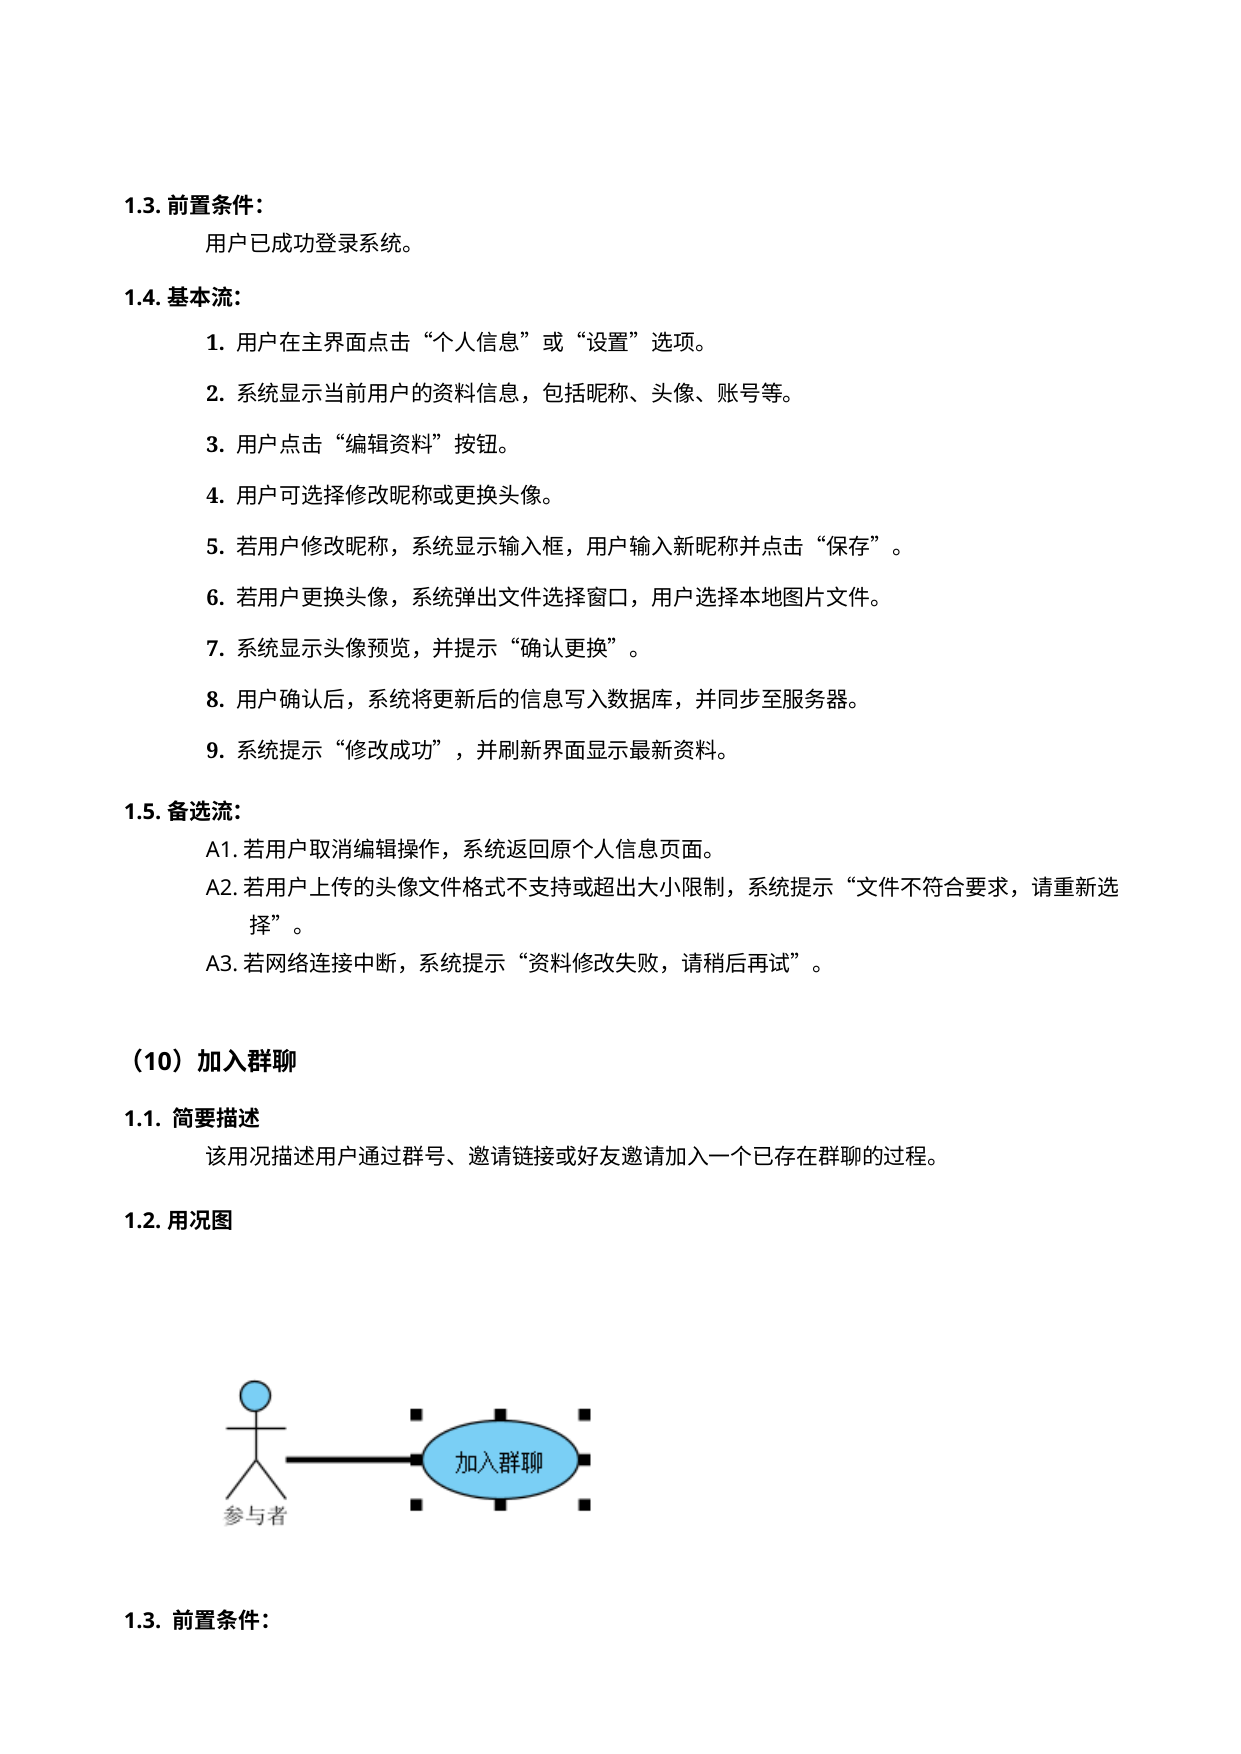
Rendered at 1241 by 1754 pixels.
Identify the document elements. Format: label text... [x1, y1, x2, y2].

subtitle 前置条件： [118, 1302, 1122, 1634]
subtitle （10）加入群聊 [118, 1000, 1122, 1078]
subtitle 基本流： [118, 280, 1122, 312]
subtitle 简要描述 [118, 1101, 1122, 1133]
list 用户可选择修改昵称或更换头像。 [162, 478, 1122, 509]
subtitle 用况图 [118, 1203, 1122, 1235]
list 用户确认后，系统将更新后的信息写入数据库，并同步至服务器。 [162, 682, 1122, 714]
list 系统显示头像预览，并提示“确认更换”。 [162, 631, 1122, 663]
list 系统提示“修改成功”，并刷新界面显示最新资料。 [162, 733, 1122, 765]
list 系统显示当前用户的资料信息，包括昵称、头像、账号等。 [162, 376, 1122, 407]
subtitle 备选流： A1. 若用户取消编辑操作，系统返回原个人信息页面。 A2. 若用户上传的头像文件格式不支持或超出大小限制，系统提示“文件不符合要求，请重新选 择”。 A3. 若网络连接中断，系统提示“资料修改失败，请稍后再试”。 [118, 794, 1122, 978]
subtitle 前置条件： 用户已成功登录系统。 [118, 188, 1122, 257]
list 若用户更换头像，系统弹出文件选择窗口，用户选择本地图片文件。 [162, 580, 1122, 612]
text 该用况描述用户通过群号、邀请链接或好友邀请加入一个已存在群聊的过程。 [118, 1139, 1122, 1171]
list 用户在主界面点击“个人信息”或“设置”选项。 [162, 324, 1122, 356]
list 若用户修改昵称，系统显示输入框，用户输入新昵称并点击“保存”。 [162, 529, 1122, 561]
picture [132, 1315, 715, 1566]
list 用户点击“编辑资料”按钮。 [162, 427, 1122, 458]
